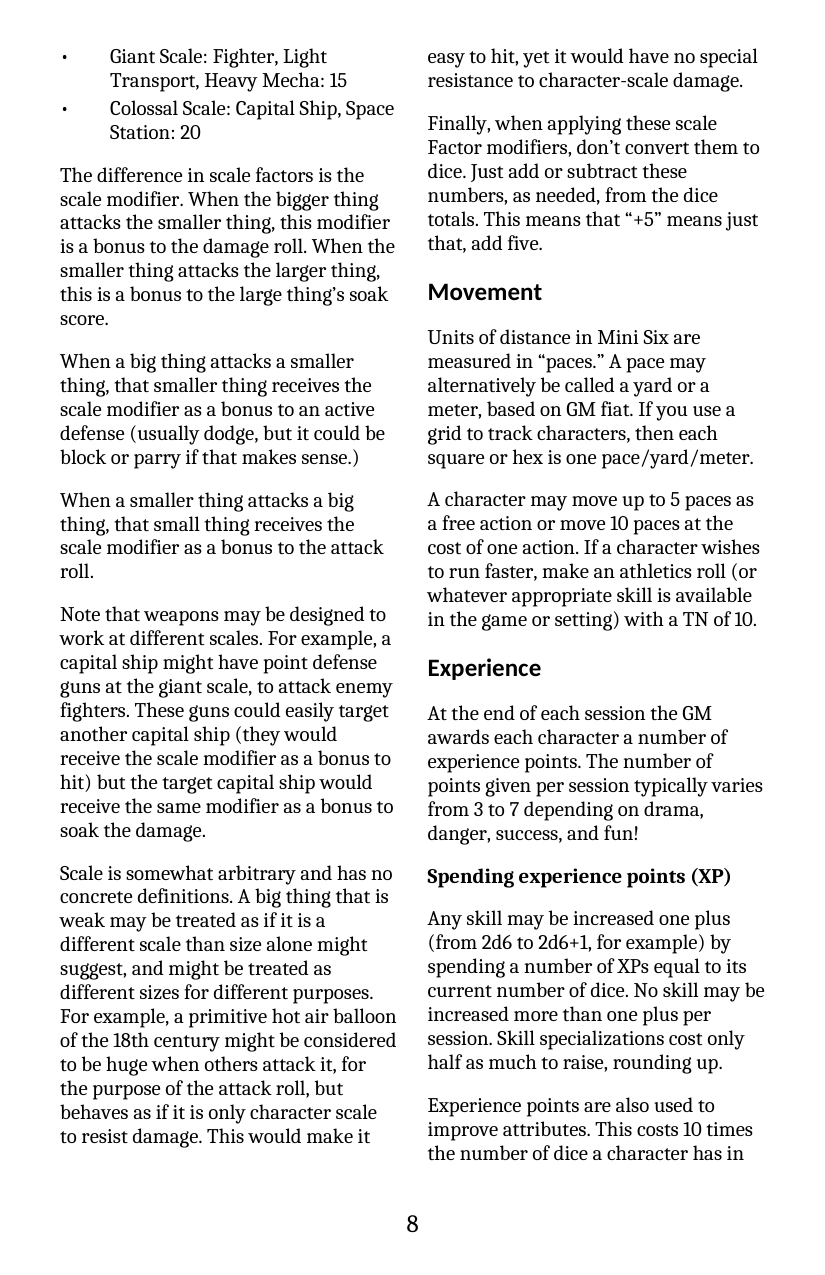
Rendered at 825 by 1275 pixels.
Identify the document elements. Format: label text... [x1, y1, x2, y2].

list Giant Scale: Fighter, Light Transport, Heavy Mecha: 15 [60, 45, 397, 93]
text The difference in scale factors is the scale modifier. When the bigger thing attacks the smaller thing, this modifier is a bonus to the damage roll. When the smaller thing attacks the larger thing, this is a bonus to the large thing’s soak score. [60, 163, 397, 331]
text Note that weapons may be designed to work at different scales. For example, a capital ship might have point defense guns at the giant scale, to attack enemy fighters. These guns could easily target another capital ship (they would receive the scale modifier as a bonus to hit) but the target capital ship would receive the same modifier as a bonus to soak the damage. [60, 603, 397, 842]
text Units of distance in Mini Six are measured in “paces.” A pace may alternatively be called a yard or a meter, based on GM fiat. If you use a grid to track characters, then each square or hex is one pace/yard/meter. [427, 326, 765, 469]
text Any skill may be increased one plus (from 2d6 to 2d6+1, for example) by spending a number of XPs equal to its current number of dice. No skill may be increased more than one plus per session. Skill specializations cost only half as much to raise, rounding up. [427, 907, 765, 1075]
text At the end of each session the GM awards each character a number of experience points. The number of points given per session typically varies from 3 to 7 depending on drama, danger, success, and fun! [427, 702, 765, 846]
list Colossal Scale: Capital Ship, Space Station: 20 [60, 97, 397, 144]
text Finally, when applying these scale Factor modifiers, don’t convert them to dice. Just add or subtract these numbers, as needed, from the dice totals. This means that “+5” means just that, add five. [427, 112, 765, 255]
text Scale is somewhat arbitrary and has no concrete definitions. A big thing that is weak may be treated as if it is a different scale than size alone might suggest, and might be treated as different sizes for different purposes. For example, a primitive hot air balloon of the 18th century might be considered to be huge when others attack it, for the purpose of the attack roll, but behaves as if it is only character scale to resist damage. This would make it [60, 861, 397, 1149]
text Spending experience points (XP) [427, 864, 765, 888]
subtitle Experience [427, 653, 765, 683]
text When a big thing attacks a smaller thing, that smaller thing receives the scale modifier as a bonus to an active defense (usually dodge, but it could be block or parry if that makes sense.) [60, 350, 397, 469]
text easy to hit, yet it would have no special resistance to character-scale damage. [427, 45, 765, 93]
text When a smaller thing attacks a big thing, that small thing receives the scale modifier as a bonus to the attack roll. [60, 488, 397, 584]
text Experience points are also used to improve attributes. This costs 10 times the number of dice a character has in [427, 1093, 765, 1165]
text A character may move up to 5 paces as a free action or move 10 paces at the cost of one action. If a character wishes to run faster, make an athletics roll (or whatever appropriate skill is available in the game or setting) with a TN of 10. [427, 488, 765, 632]
subtitle Movement [427, 276, 765, 307]
